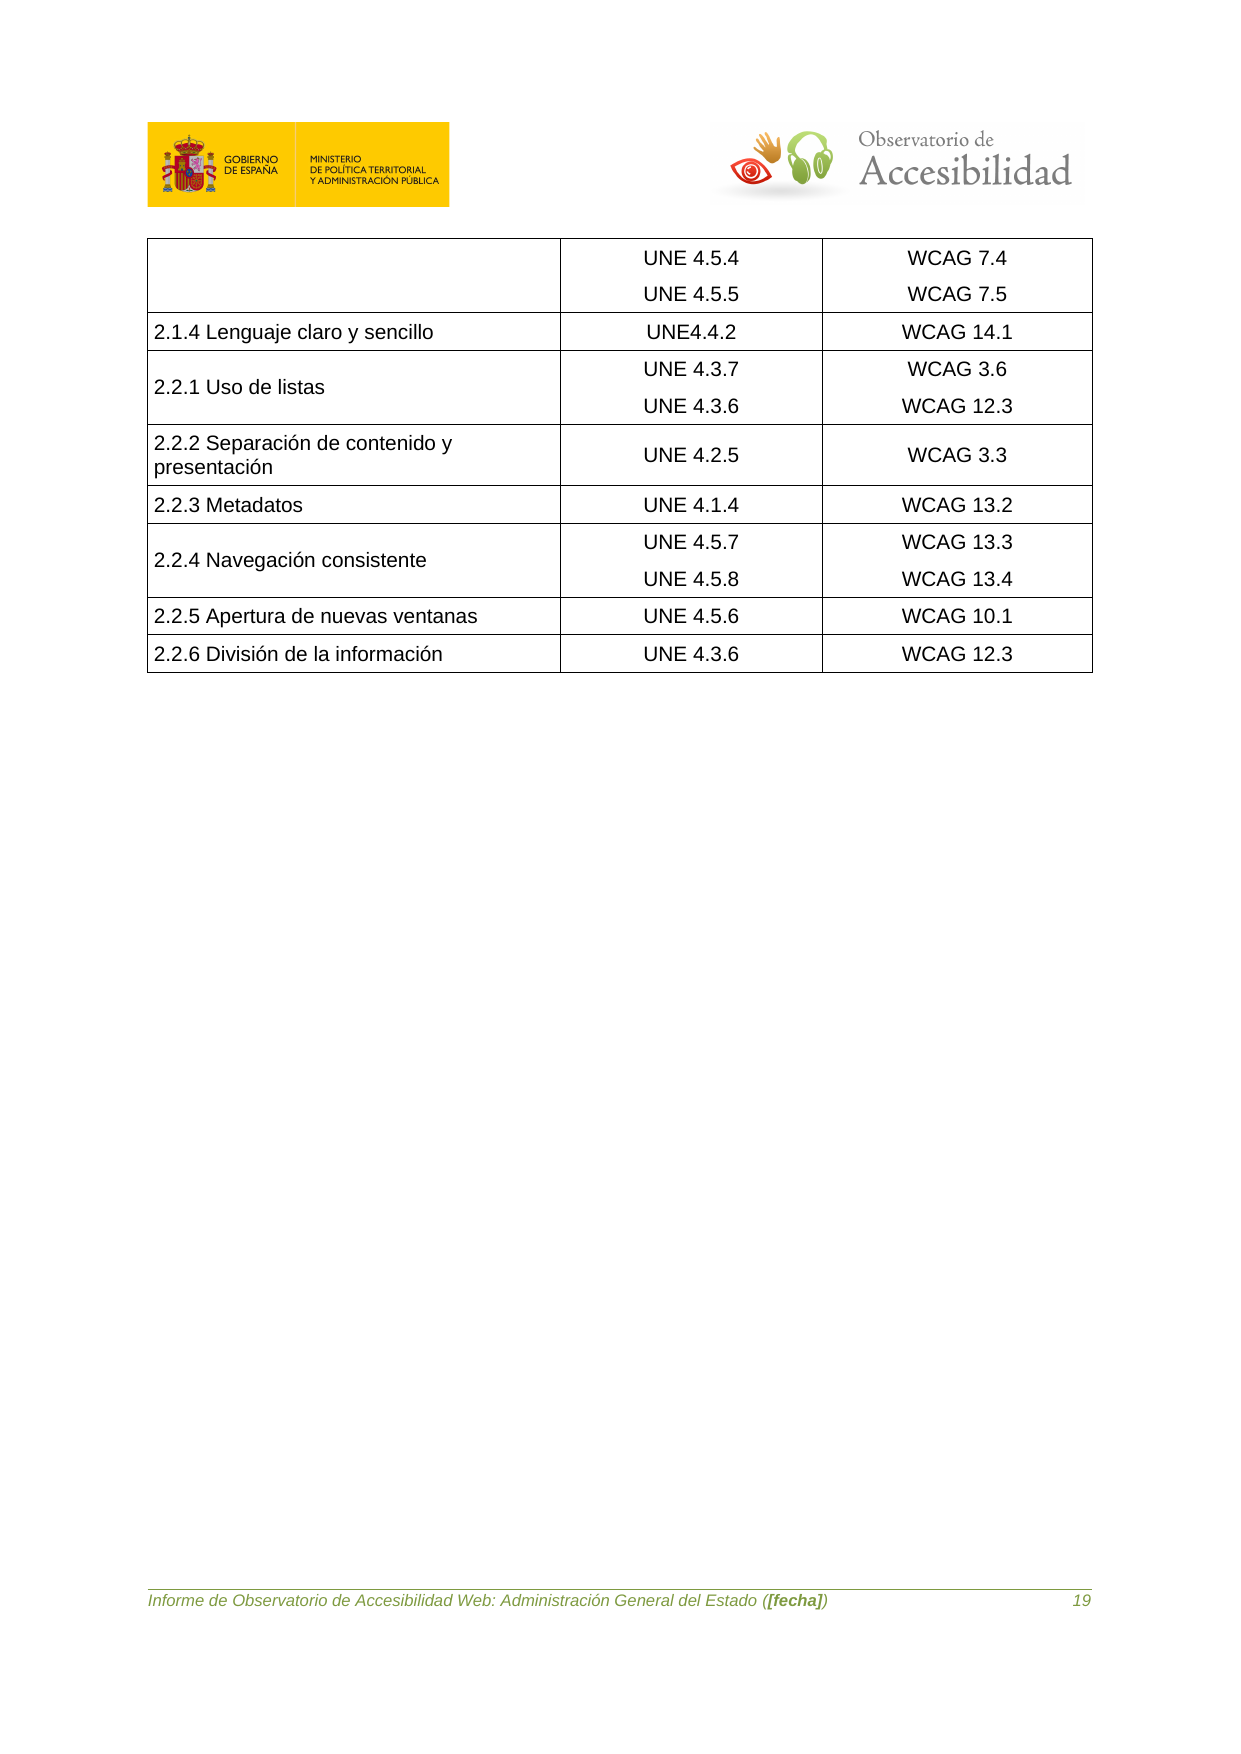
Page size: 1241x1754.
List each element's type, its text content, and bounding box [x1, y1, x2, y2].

table_cell WCAG 13.2 [823, 486, 1092, 523]
table_cell WCAG 7.4 WCAG 7.5 [823, 239, 1092, 312]
table_cell 2.2.2 Separación de contenido y presentación [148, 425, 560, 485]
table_cell WCAG 3.3 [823, 425, 1092, 485]
table_cell 2.2.1 Uso de listas [148, 351, 560, 424]
table_cell 2.2.6 División de la información [148, 635, 560, 672]
table_cell UNE 4.3.7 UNE 4.3.6 [561, 351, 822, 424]
table_cell UNE 4.5.4 UNE 4.5.5 [561, 239, 822, 312]
table_cell WCAG 3.6 WCAG 12.3 [823, 351, 1092, 424]
table_cell WCAG 13.3 WCAG 13.4 [823, 524, 1092, 597]
table_cell UNE 4.5.7 UNE 4.5.8 [561, 524, 822, 597]
table_cell [148, 239, 560, 312]
table_cell WCAG 10.1 [823, 598, 1092, 634]
table_cell UNE4.4.2 [561, 313, 822, 350]
table_cell 2.1.4 Lenguaje claro y sencillo [148, 313, 560, 350]
table_cell UNE 4.3.6 [561, 635, 822, 672]
table_cell UNE 4.5.6 [561, 598, 822, 634]
table_cell UNE 4.2.5 [561, 425, 822, 485]
table_cell WCAG 12.3 [823, 635, 1092, 672]
table_cell 2.2.5 Apertura de nuevas ventanas [148, 598, 560, 634]
table_cell 2.2.3 Metadatos [148, 486, 560, 523]
table_cell UNE 4.1.4 [561, 486, 822, 523]
table_cell WCAG 14.1 [823, 313, 1092, 350]
table_cell 2.2.4 Navegación consistente [148, 524, 560, 597]
